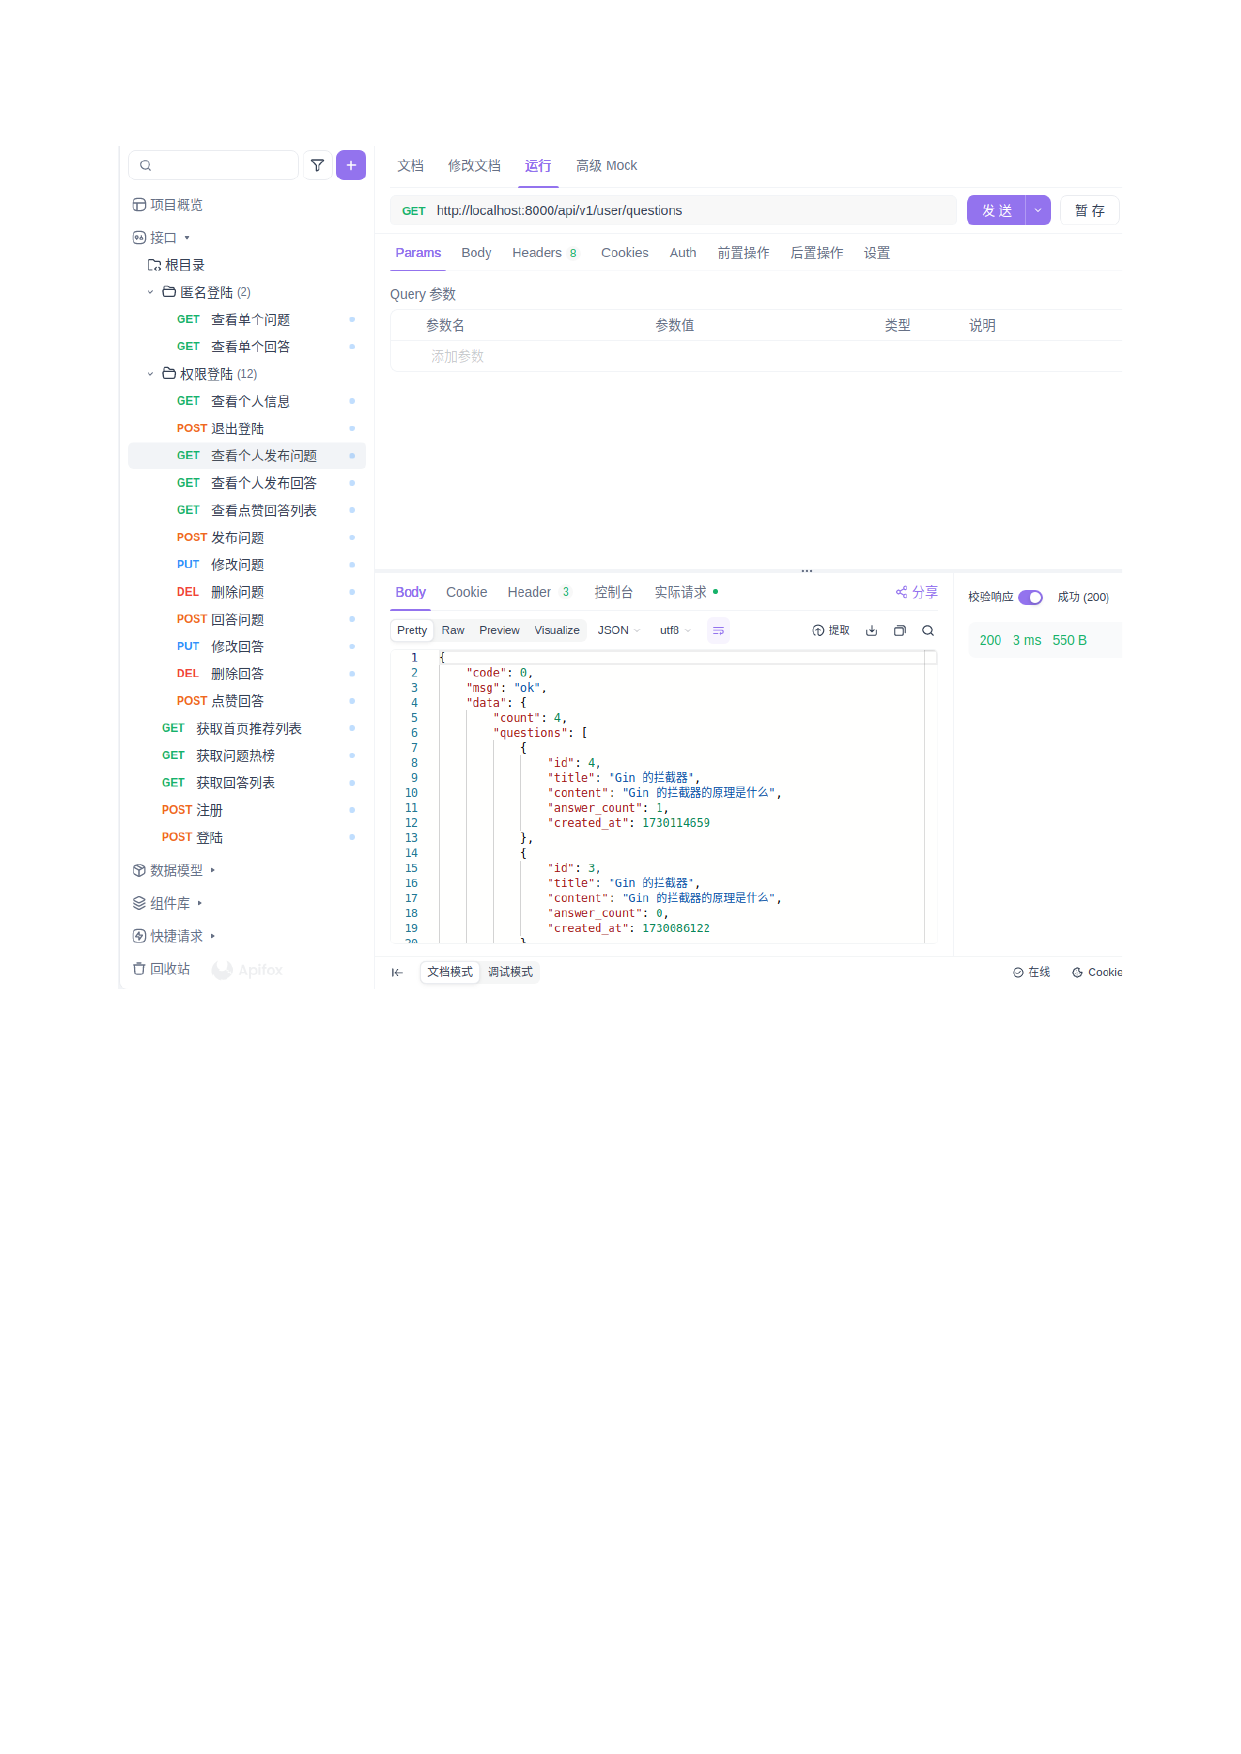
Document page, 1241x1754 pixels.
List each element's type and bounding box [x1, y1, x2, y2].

picture [118, 146, 1123, 989]
